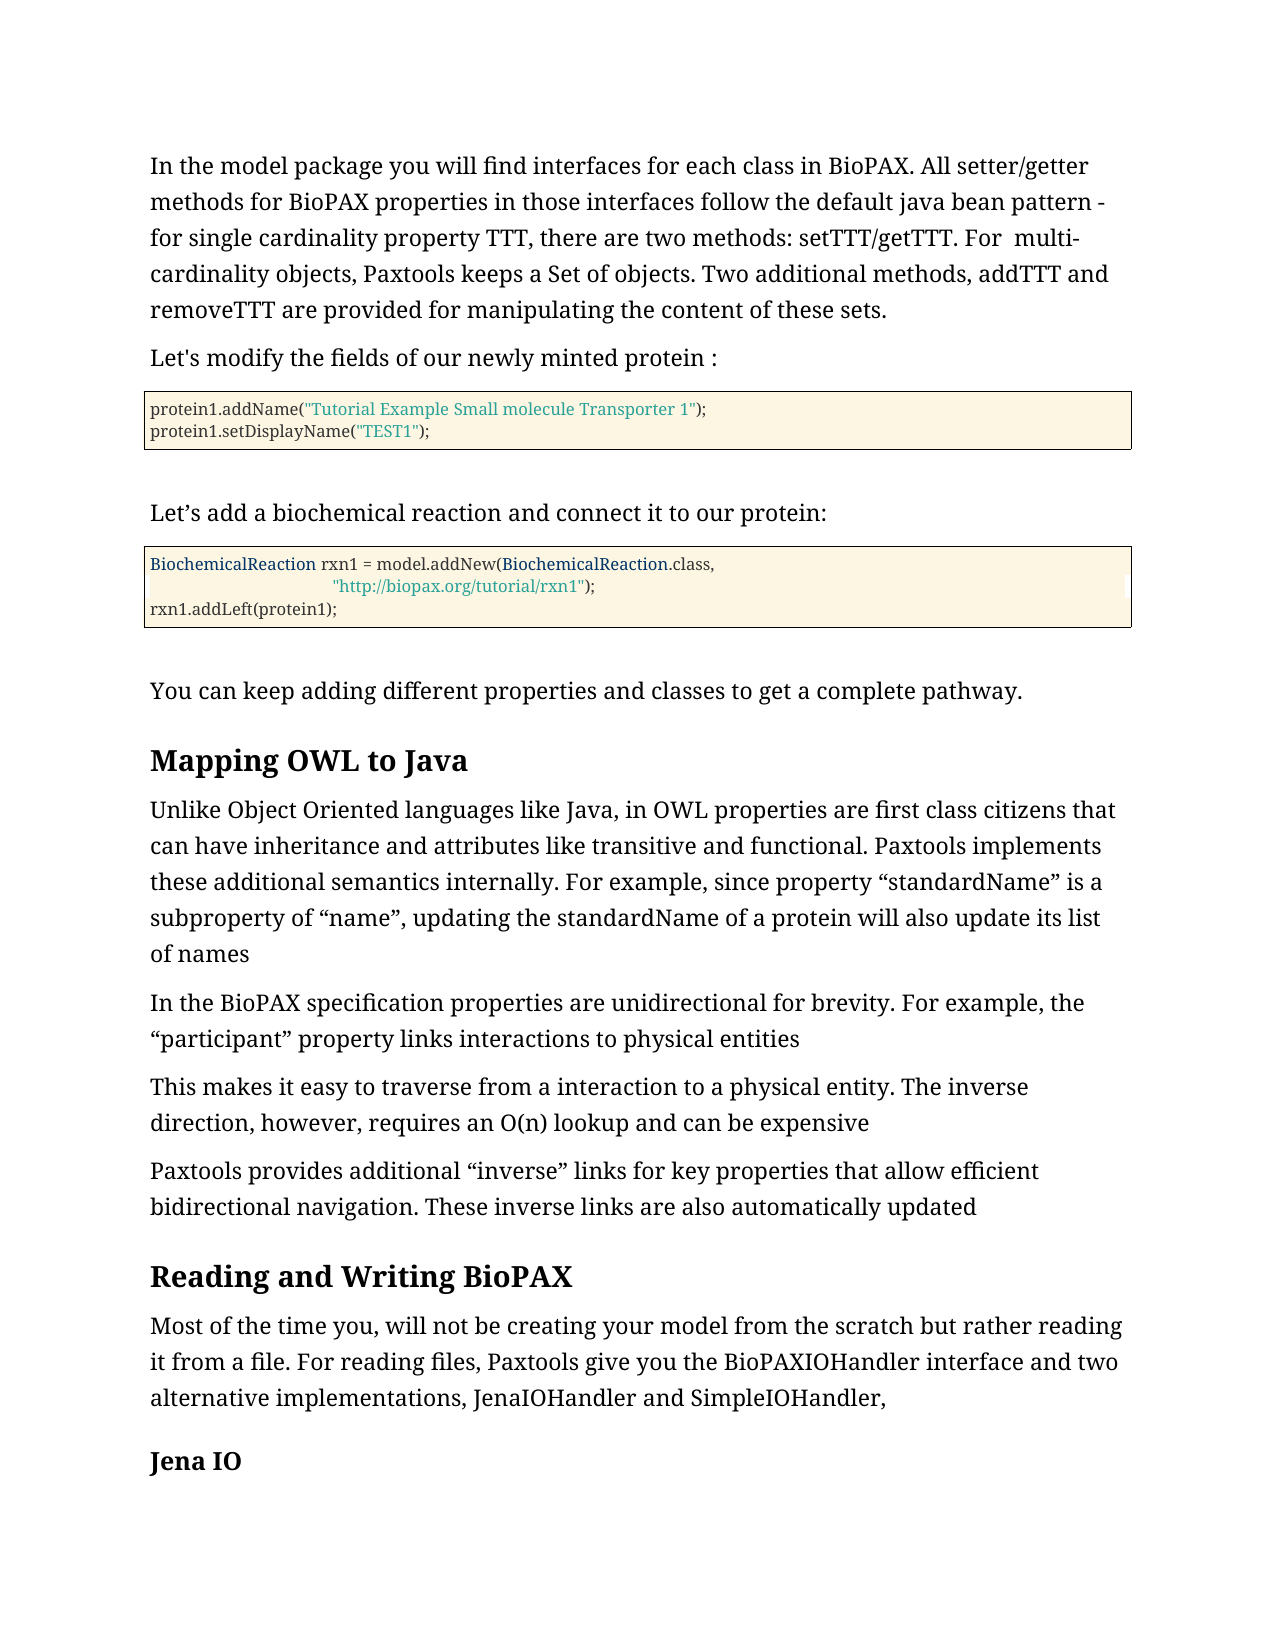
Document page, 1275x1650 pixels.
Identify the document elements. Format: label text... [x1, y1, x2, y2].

text Let's modify the fields of our newly minted protein : [150, 342, 1125, 373]
text This makes it easy to traverse from a interaction to a physical entity. The inverse direction, however, requires an O(n) lookup and can be expensive [150, 1071, 1125, 1138]
subtitle Jena IO [150, 1443, 1125, 1477]
text protein1.addName("Tutorial Example Small molecule Transporter 1"); [145, 392, 1131, 413]
text Let’s add a biochemical reaction and connect it to our protein: [150, 497, 1125, 529]
subtitle Mapping OWL to Java [150, 740, 1125, 780]
text You can keep adding different properties and classes to get a complete pathway. [150, 675, 1125, 707]
text BiochemicalReaction rxn1 = model.addNew(BiochemicalReaction.class, [145, 547, 1131, 575]
text protein1.setDisplayName("TEST1"); [145, 413, 1131, 449]
text "http://biopax.org/tutorial/rxn1"); [150, 575, 1125, 591]
text rxn1.addLeft(protein1); [145, 591, 1131, 627]
text In the BioPAX specification properties are unidirectional for brevity. For example, the “participant” property links interactions to physical entities [150, 987, 1125, 1054]
text Most of the time you, will not be creating your model from the scratch but rather reading it from a file. For reading files, Paxtools give you the BioPAXIOHandler interface and two alternative implementations, JenaIOHandler and SimpleIOHandler, [150, 1310, 1125, 1413]
text Unlike Object Oriented languages like Java, in OWL properties are first class citizens that can have inheritance and attributes like transitive and functional. Paxtools implements these additional semantics internally. For example, since property “standardName” is a subproperty of “name”, updating the standardName of a protein will also update its list of names [150, 794, 1125, 969]
subtitle Reading and Writing BioPAX [150, 1256, 1125, 1296]
text In the model package you will find interfaces for each class in BioPAX. All setter/getter methods for BioPAX properties in those interfaces follow the default java bean pattern - for single cardinality property TTT, there are two methods: setTTT/getTTT. For multi-cardinality objects, Paxtools keeps a Set of objects. Two additional methods, addTTT and removeTTT are provided for manipulating the content of these sets. [150, 150, 1125, 325]
text Paxtools provides additional “inverse” links for key properties that allow efficient bidirectional navigation. These inverse links are also automatically updated [150, 1155, 1125, 1222]
